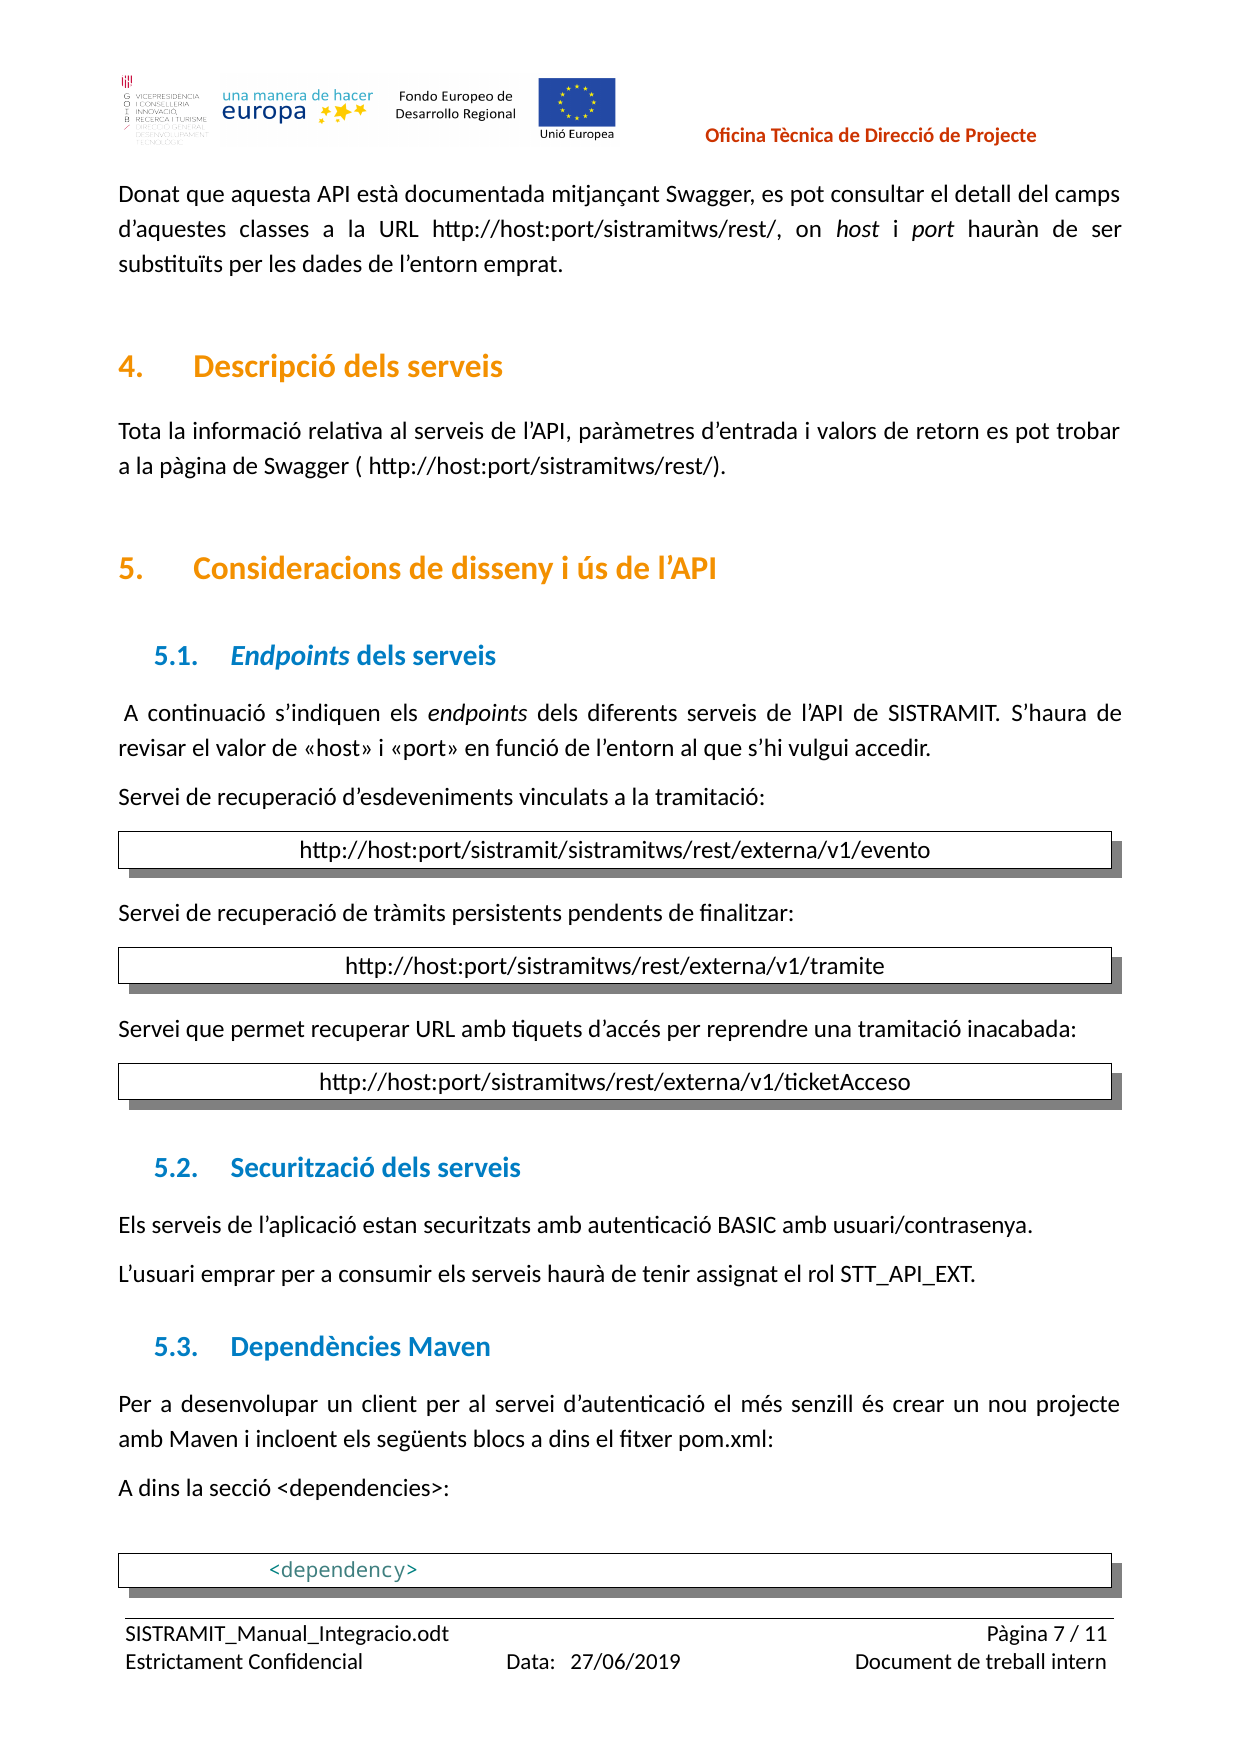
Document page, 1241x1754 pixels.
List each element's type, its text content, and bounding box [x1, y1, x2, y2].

text Servei de recuperació de tràmits persistents pendents de finalitzar: [118, 897, 1122, 928]
text <dependency> [119, 1554, 1111, 1587]
text A continuació s’indiquen els endpoints dels diferents serveis de l’API de SISTRAMIT. S’haura de revisar el valor de «host» i «port» en funció de l’entorn al que s’hi vulgui accedir. [118, 697, 1122, 762]
text http://host:port/sistramitws/rest/externa/v1/tramite [119, 948, 1111, 983]
picture [219, 73, 621, 147]
text Donat que aquesta API està documentada mitjançant Swagger, es pot consultar el detall del camps d’aquestes classes a la URL http://host:port/sistramitws/rest/, on host i port hauràn de ser substituïts per les dades de l’entorn emprat. [118, 178, 1122, 278]
text A dins la secció <dependencies>: [118, 1472, 1122, 1503]
text Servei de recuperació d’esdeveniments vinculats a la tramitació: [118, 781, 1122, 812]
text http://host:port/sistramitws/rest/externa/v1/ticketAcceso [119, 1064, 1111, 1099]
subtitle Securització dels serveis [153, 1149, 1122, 1185]
text http://host:port/sistramit/sistramitws/rest/externa/v1/evento [119, 832, 1111, 867]
picture [118, 73, 213, 147]
subtitle Descripció dels serveis [118, 344, 1122, 385]
text L’usuari emprar per a consumir els serveis haurà de tenir assignat el rol STT_API_EXT. [118, 1258, 1122, 1289]
text Per a desenvolupar un client per al servei d’autenticació el més senzill és crear un nou projecte amb Maven i incloent els següents blocs a dins el fitxer pom.xml: [118, 1388, 1122, 1453]
subtitle Dependències Maven [153, 1328, 1122, 1364]
text Tota la informació relativa al serveis de l’API, paràmetres d’entrada i valors de retorn es pot trobar a la pàgina de Swagger ( http://host:port/sistramitws/rest/). [118, 415, 1122, 480]
text Servei que permet recuperar URL amb tiquets d’accés per reprendre una tramitació inacabada: [118, 1013, 1122, 1043]
subtitle Endpoints dels serveis [153, 637, 1122, 673]
text Els serveis de l’aplicació estan securitzats amb autenticació BASIC amb usuari/contrasenya. [118, 1209, 1122, 1239]
subtitle Consideracions de disseny i ús de l’API [118, 547, 1122, 587]
